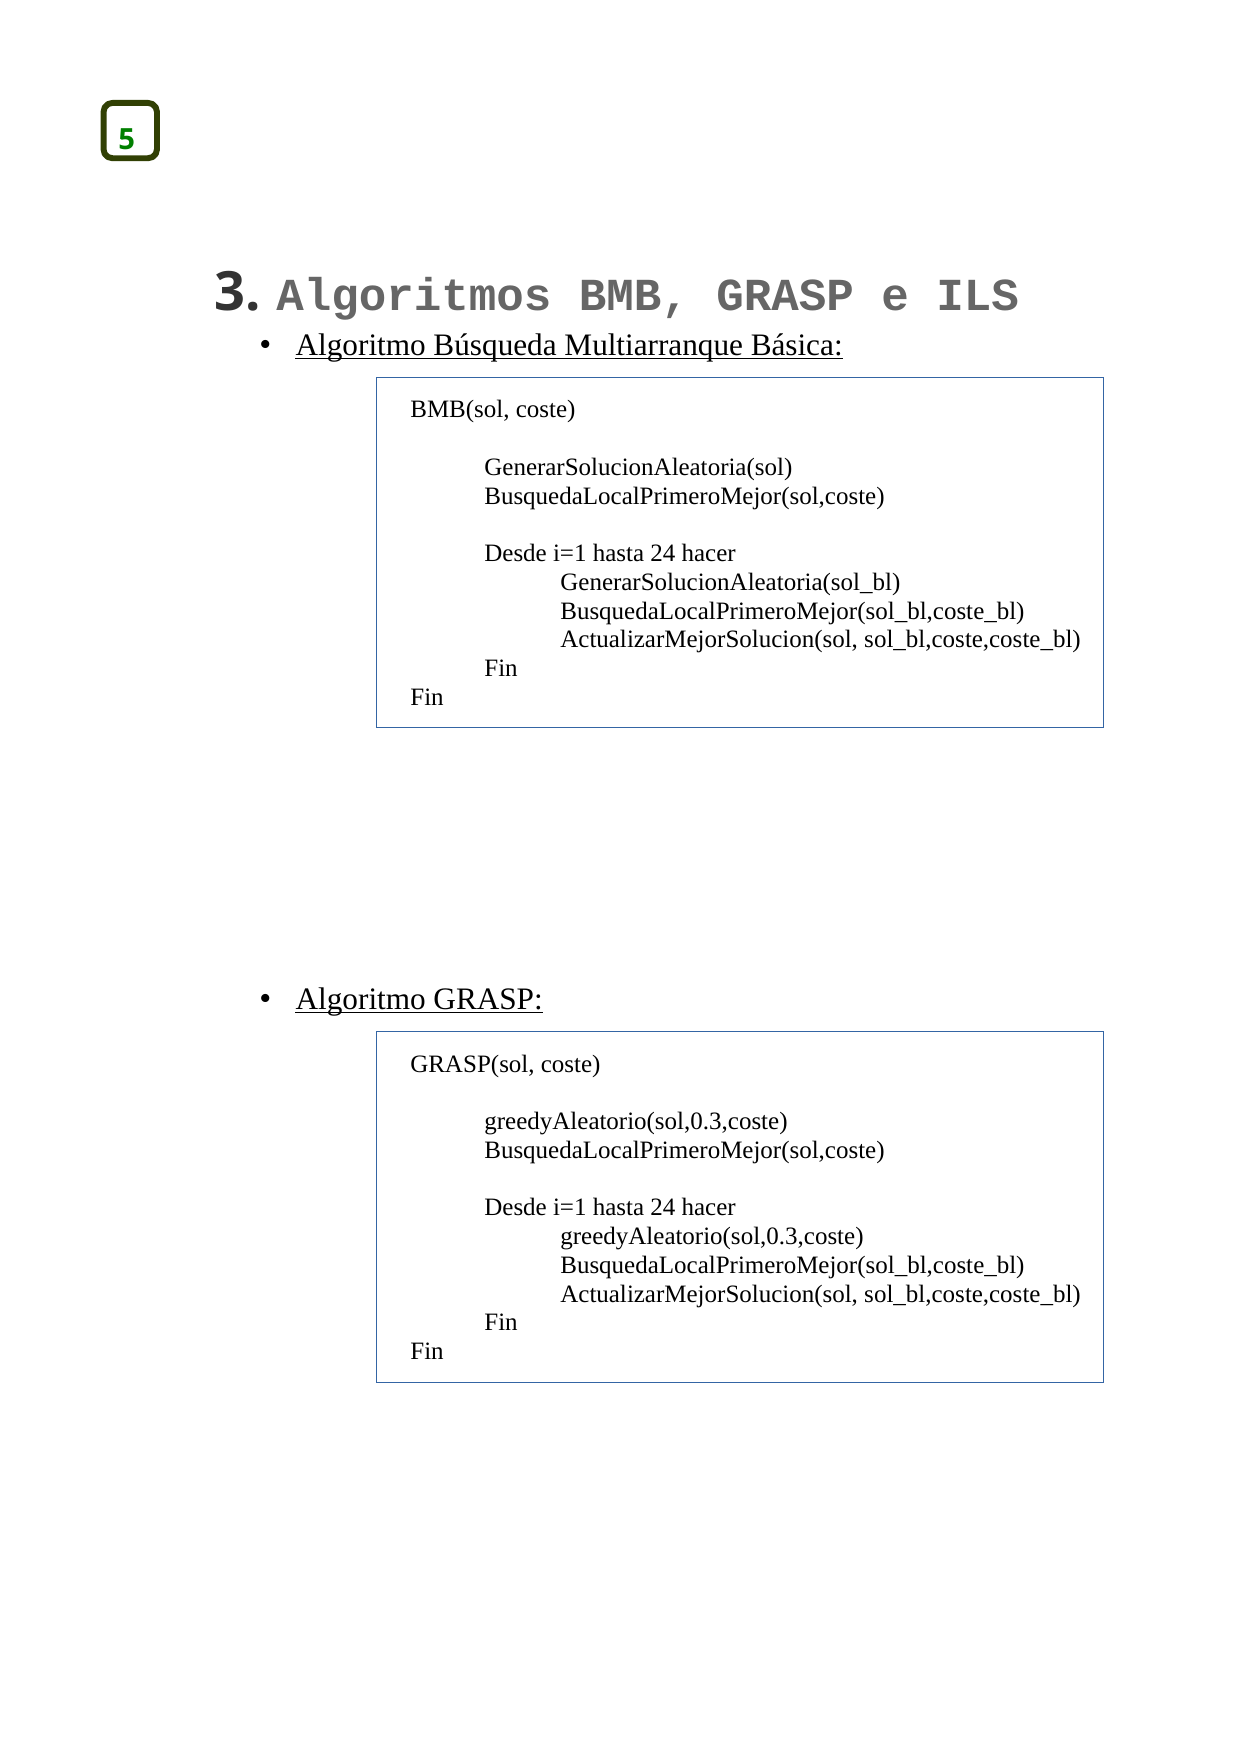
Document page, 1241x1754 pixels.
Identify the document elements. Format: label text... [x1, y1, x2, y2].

list Algoritmo Búsqueda Multiarranque Básica: [260, 326, 1122, 362]
list Algoritmo GRASP: [260, 981, 1122, 1017]
list Algoritmos BMB, GRASP e ILS [214, 253, 1122, 326]
